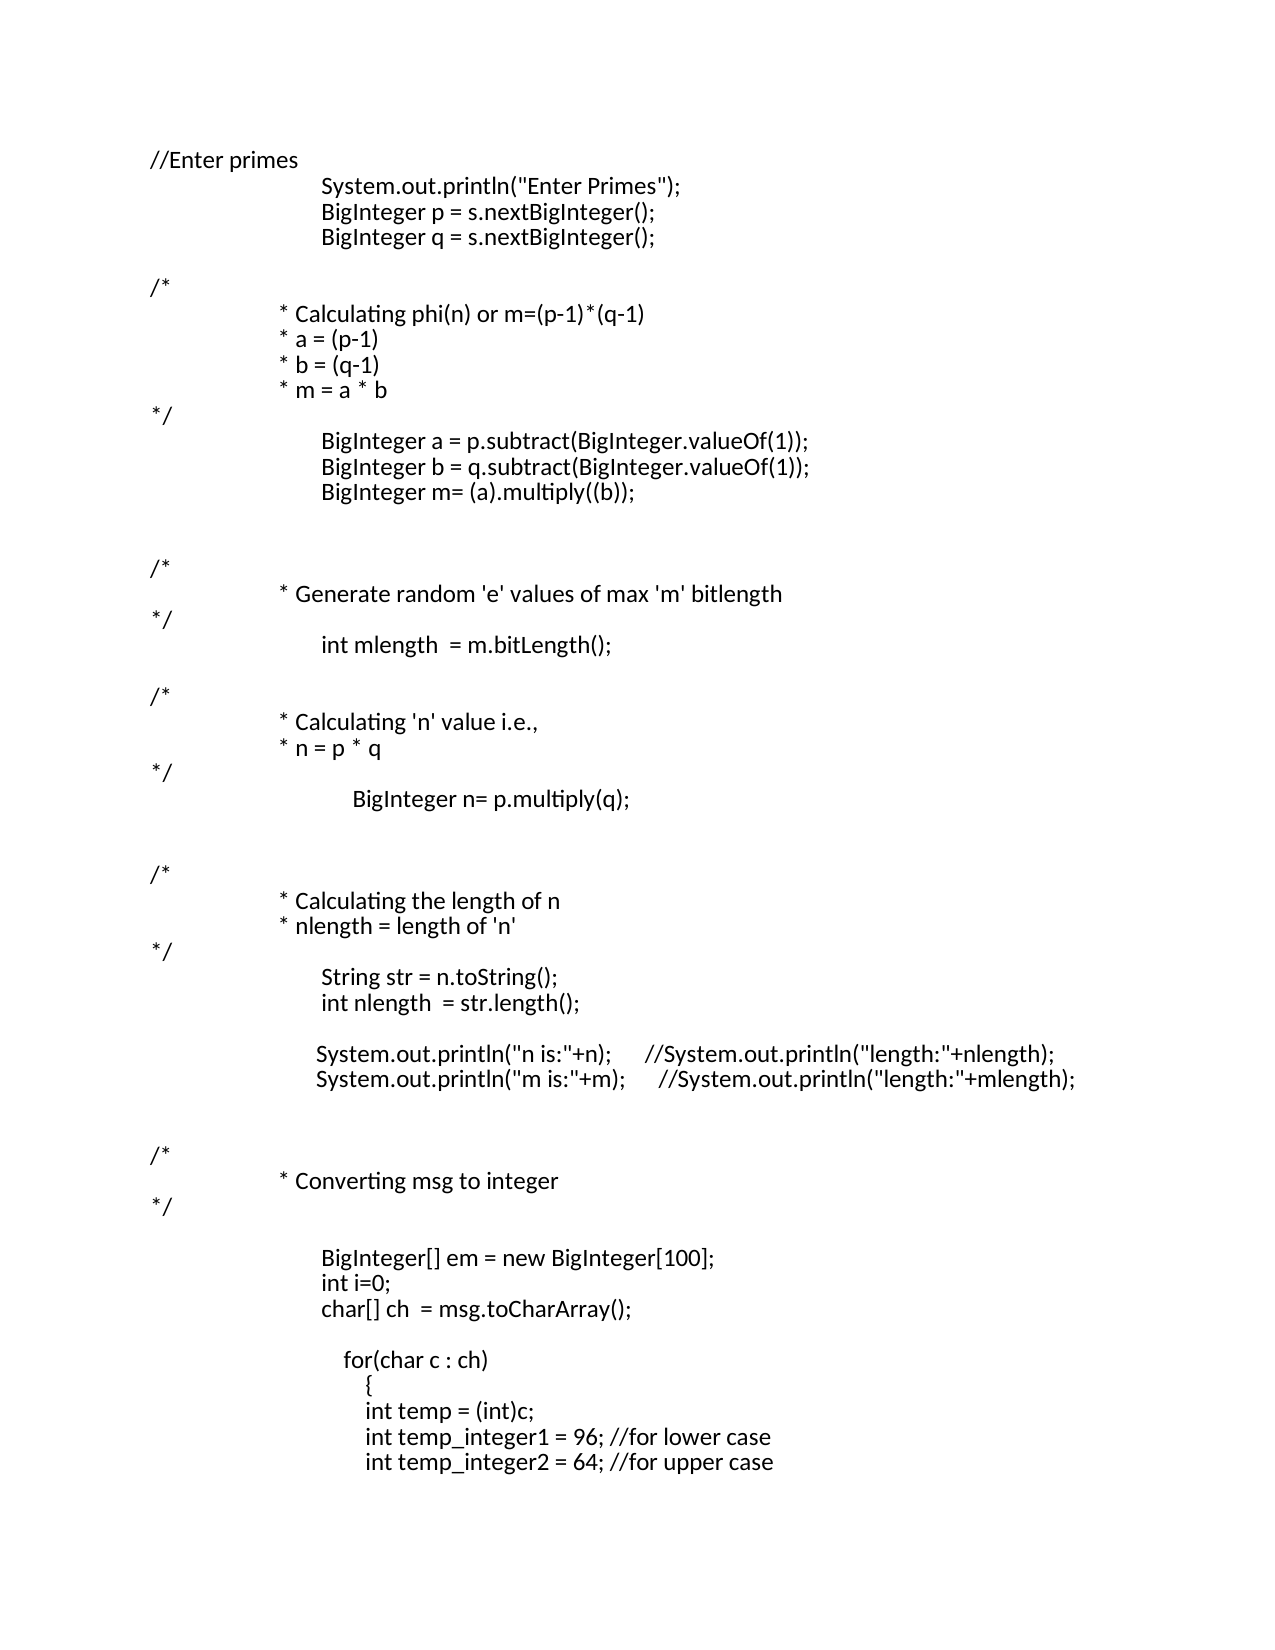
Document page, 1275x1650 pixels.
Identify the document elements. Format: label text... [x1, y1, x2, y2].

list BigInteger a = p.subtract(BigInteger.valueOf(1)); [277, 431, 1125, 456]
list System.out.println("m is:"+m); //System.out.println("length:"+mlength); [277, 1069, 1125, 1094]
text BigInteger n= p.multiply(q); [277, 788, 1125, 813]
list BigInteger p = s.nextBigInteger(); [277, 201, 1125, 227]
text /* [150, 278, 1125, 303]
list char[] ch = msg.toCharArray(); [277, 1298, 1125, 1324]
list * Converting msg to integer [277, 1171, 1125, 1196]
text */ [150, 762, 1125, 788]
list int temp_integer1 = 96; //for lower case [277, 1426, 1125, 1452]
text * Calculating 'n' value i.e., [202, 711, 1125, 737]
list * m = a * b [277, 380, 1125, 405]
list * nlength = length of 'n' [277, 916, 1125, 941]
list int nlength = str.length(); [277, 992, 1125, 1018]
list * Calculating phi(n) or m=(p-1)*(q-1) [277, 303, 1125, 329]
list BigInteger m= (a).multiply((b)); [277, 482, 1125, 507]
text /* [150, 558, 1125, 584]
list String str = n.toString(); [277, 967, 1125, 992]
text /* [150, 686, 1125, 711]
list BigInteger q = s.nextBigInteger(); [277, 227, 1125, 252]
text */ [150, 1196, 1125, 1222]
text */ [150, 609, 1125, 635]
list int temp = (int)c; [277, 1401, 1125, 1426]
list * n = p * q [277, 737, 1125, 762]
list System.out.println("Enter Primes"); [277, 176, 1125, 201]
text */ [150, 405, 1125, 431]
list int temp_integer2 = 64; //for upper case [277, 1452, 1125, 1477]
list * a = (p-1) [277, 329, 1125, 354]
list * b = (q-1) [277, 354, 1125, 380]
list BigInteger[] em = new BigInteger[100]; [277, 1247, 1125, 1273]
text */ [150, 941, 1125, 967]
list { [277, 1375, 1125, 1401]
text //Enter primes [150, 150, 1125, 176]
list BigInteger b = q.subtract(BigInteger.valueOf(1)); [277, 456, 1125, 482]
text /* [150, 1145, 1125, 1171]
list int mlength = m.bitLength(); [277, 635, 1125, 660]
list for(char c : ch) [277, 1349, 1125, 1375]
list System.out.println("n is:"+n); //System.out.println("length:"+nlength); [277, 1043, 1125, 1069]
list * Generate random 'e' values of max 'm' bitlength [277, 584, 1125, 609]
text /* [150, 864, 1125, 890]
list * Calculating the length of n [277, 890, 1125, 916]
list int i=0; [277, 1273, 1125, 1298]
